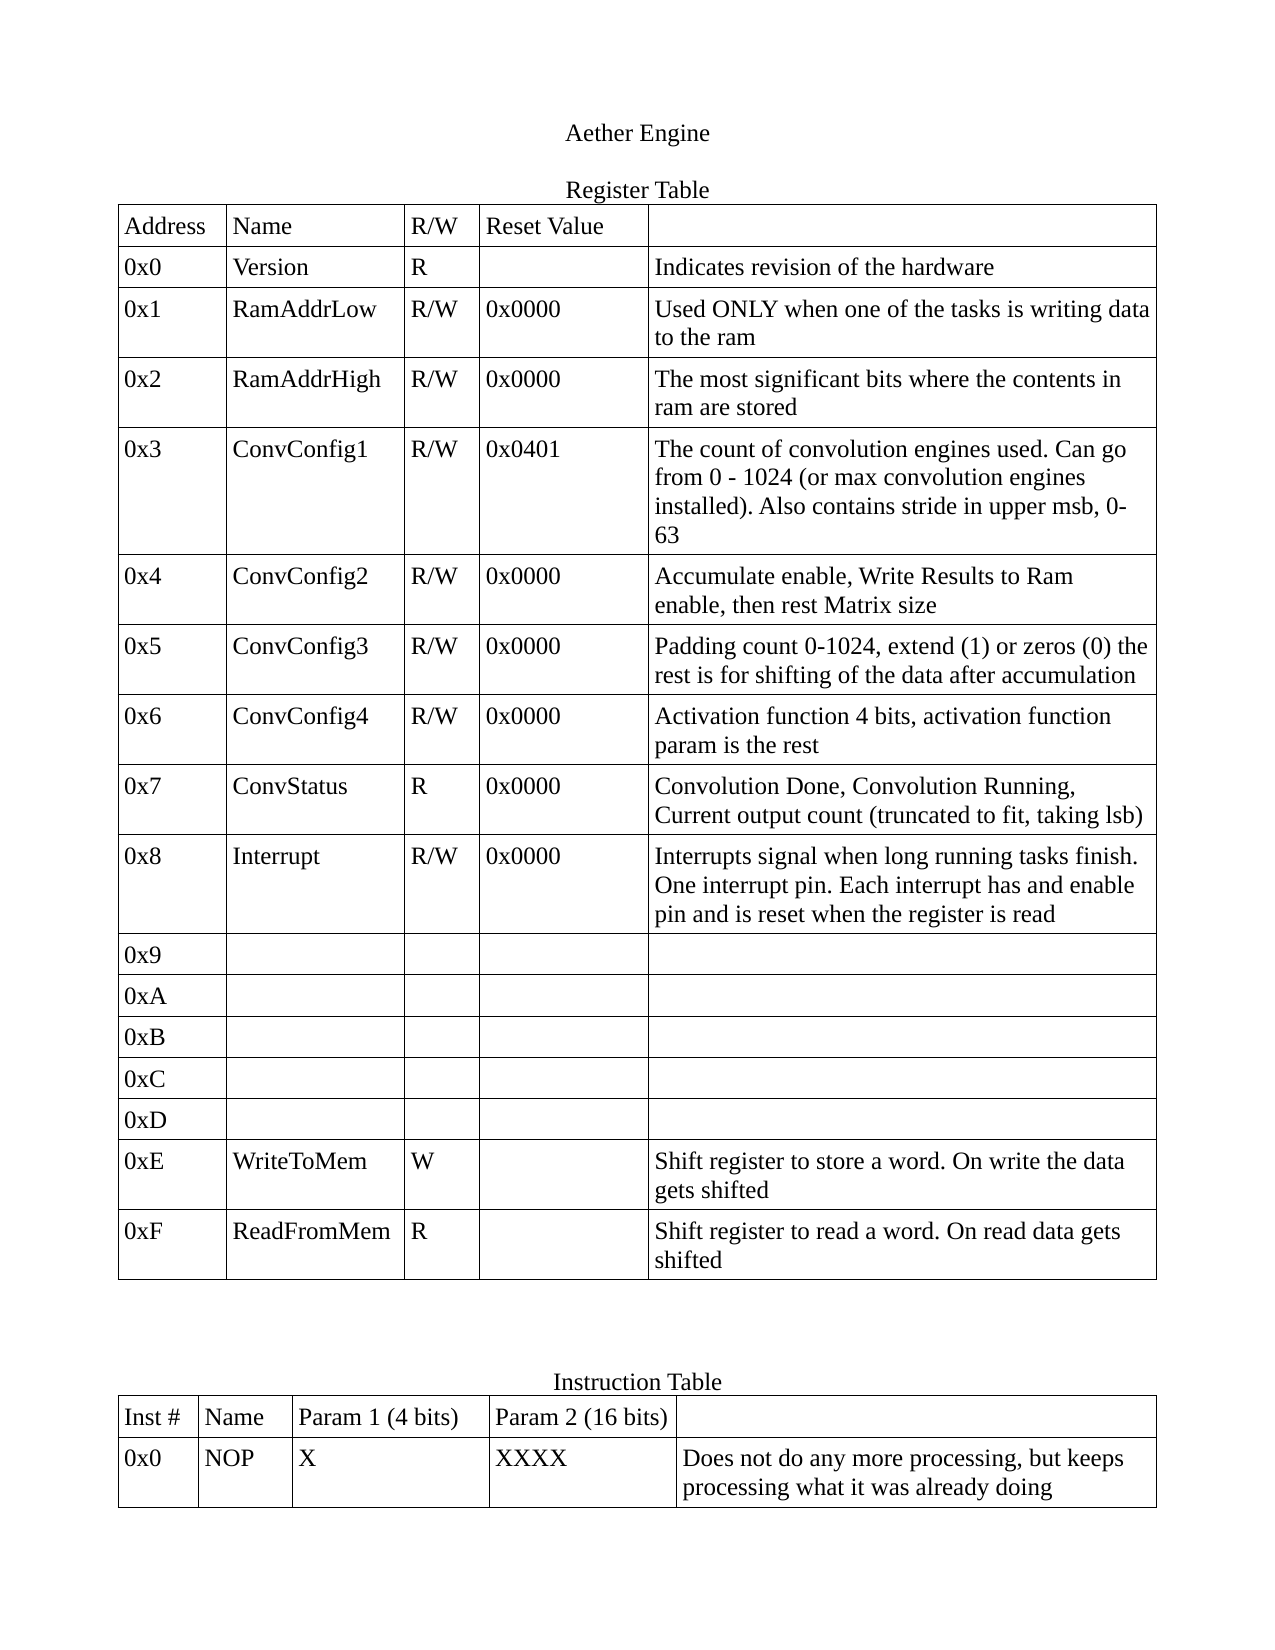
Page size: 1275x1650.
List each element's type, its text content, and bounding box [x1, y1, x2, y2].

table_cell Version [227, 247, 404, 287]
text Instruction Table [118, 1367, 1157, 1395]
table_cell 0xD [119, 1099, 226, 1139]
table_cell 0xE [119, 1140, 226, 1209]
table_cell 0x9 [119, 934, 226, 974]
table_cell [227, 975, 404, 1016]
text Register Table [118, 176, 1157, 204]
table_cell R [405, 765, 479, 834]
table_cell The most significant bits where the contents in ram are stored [649, 358, 1156, 427]
table_cell Shift register to read a word. On read data gets shifted [649, 1210, 1156, 1279]
text Aether Engine [118, 118, 1157, 147]
table_cell [480, 1099, 648, 1139]
table_cell [480, 1210, 648, 1279]
table_header [677, 1396, 1156, 1437]
table_cell 0x0401 [480, 428, 648, 554]
table_cell [480, 934, 648, 974]
table_cell R/W [405, 358, 479, 427]
table_cell W [405, 1140, 479, 1209]
table_cell [405, 1058, 479, 1098]
table_cell 0x0000 [480, 765, 648, 834]
table_cell 0x0000 [480, 835, 648, 933]
table_cell [227, 1058, 404, 1098]
table_cell Convolution Done, Convolution Running, Current output count (truncated to fit, taking lsb) [649, 765, 1156, 834]
table_cell R/W [405, 625, 479, 694]
table_cell [480, 1140, 648, 1209]
table_cell R [405, 1210, 479, 1279]
table_header Address [119, 205, 226, 246]
table_cell 0xA [119, 975, 226, 1016]
table_cell [649, 1058, 1156, 1098]
table_cell The count of convolution engines used. Can go from 0 - 1024 (or max convolution engines installed). Also contains stride in upper msb, 0-63 [649, 428, 1156, 554]
table_cell ConvConfig3 [227, 625, 404, 694]
table_cell [480, 1058, 648, 1098]
table_cell [405, 934, 479, 974]
table_cell Does not do any more processing, but keeps processing what it was already doing [677, 1438, 1156, 1507]
table_cell 0x0 [119, 247, 226, 287]
table_cell 0x0000 [480, 555, 648, 624]
table_cell NOP [199, 1438, 292, 1507]
table_cell WriteToMem [227, 1140, 404, 1209]
table_cell [405, 1017, 479, 1057]
table_cell [480, 247, 648, 287]
table_cell 0x3 [119, 428, 226, 554]
table_cell Interrupts signal when long running tasks finish. One interrupt pin. Each interrupt has and enable pin and is reset when the register is read [649, 835, 1156, 933]
table_cell 0x8 [119, 835, 226, 933]
table_header Param 1 (4 bits) [293, 1396, 489, 1437]
table_cell Padding count 0-1024, extend (1) or zeros (0) the rest is for shifting of the data after accumulation [649, 625, 1156, 694]
table_cell R/W [405, 288, 479, 357]
table_cell 0x0000 [480, 695, 648, 764]
table_cell XXXX [490, 1438, 676, 1507]
table_cell 0x0000 [480, 288, 648, 357]
table_cell 0x5 [119, 625, 226, 694]
table_header Param 2 (16 bits) [490, 1396, 676, 1437]
table_cell 0x0000 [480, 625, 648, 694]
table_cell [405, 975, 479, 1016]
table_cell [649, 975, 1156, 1016]
table_cell 0x4 [119, 555, 226, 624]
table_header [649, 205, 1156, 246]
table_cell [649, 1099, 1156, 1139]
table_cell ConvConfig4 [227, 695, 404, 764]
table_cell Shift register to store a word. On write the data gets shifted [649, 1140, 1156, 1209]
table_cell R/W [405, 428, 479, 554]
table_cell ConvStatus [227, 765, 404, 834]
table_cell 0x2 [119, 358, 226, 427]
table_header Name [227, 205, 404, 246]
table_header Reset Value [480, 205, 648, 246]
table_cell [480, 975, 648, 1016]
table_cell 0x0 [119, 1438, 198, 1507]
table_cell [227, 934, 404, 974]
table_cell 0x7 [119, 765, 226, 834]
table_cell 0xF [119, 1210, 226, 1279]
table_cell R [405, 247, 479, 287]
table_cell ConvConfig2 [227, 555, 404, 624]
table_cell Accumulate enable, Write Results to Ram enable, then rest Matrix size [649, 555, 1156, 624]
table_cell [649, 934, 1156, 974]
table_cell [480, 1017, 648, 1057]
table_cell ConvConfig1 [227, 428, 404, 554]
table_cell [649, 1017, 1156, 1057]
table_cell ReadFromMem [227, 1210, 404, 1279]
table_header Name [199, 1396, 292, 1437]
table_header Inst # [119, 1396, 198, 1437]
table_cell Interrupt [227, 835, 404, 933]
table_cell 0x0000 [480, 358, 648, 427]
table_cell 0xB [119, 1017, 226, 1057]
table_cell 0xC [119, 1058, 226, 1098]
table_cell 0x6 [119, 695, 226, 764]
table_cell Used ONLY when one of the tasks is writing data to the ram [649, 288, 1156, 357]
table_cell RamAddrLow [227, 288, 404, 357]
table_cell R/W [405, 835, 479, 933]
table_cell [405, 1099, 479, 1139]
table_cell R/W [405, 555, 479, 624]
table_cell Indicates revision of the hardware [649, 247, 1156, 287]
table_cell RamAddrHigh [227, 358, 404, 427]
table_header R/W [405, 205, 479, 246]
table_cell 0x1 [119, 288, 226, 357]
table_cell Activation function 4 bits, activation function param is the rest [649, 695, 1156, 764]
table_cell [227, 1099, 404, 1139]
table_cell [227, 1017, 404, 1057]
table_cell R/W [405, 695, 479, 764]
table_cell X [293, 1438, 489, 1507]
